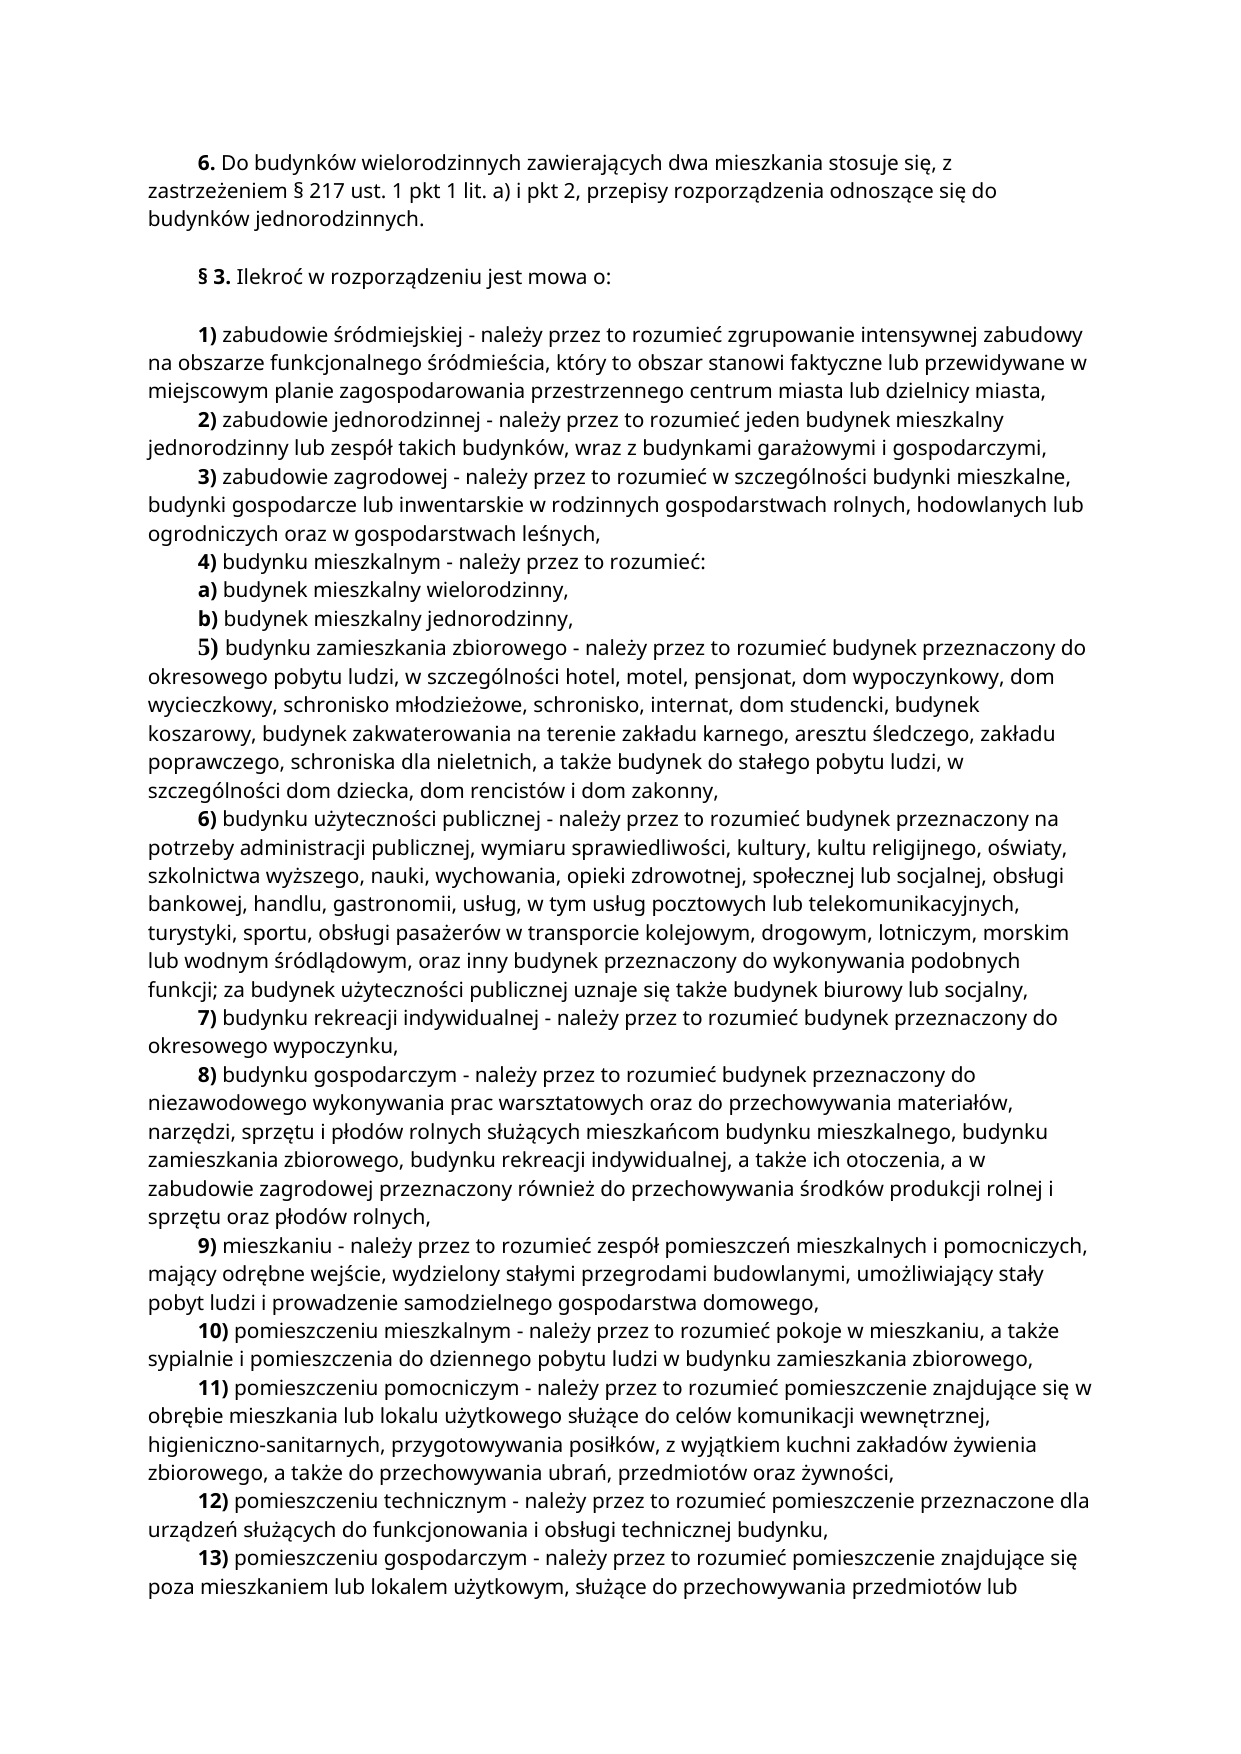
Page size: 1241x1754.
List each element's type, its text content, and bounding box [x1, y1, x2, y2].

text 7) budynku rekreacji indywidualnej - należy przez to rozumieć budynek przeznaczony do okresowego wypoczynku, [148, 1003, 1093, 1060]
text § 3. Ilekroć w rozporządzeniu jest mowa o: [148, 262, 1093, 291]
text 5) budynku zamieszkania zbiorowego - należy przez to rozumieć budynek przeznaczony do okresowego pobytu ludzi, w szczególności hotel, motel, pensjonat, dom wypoczynkowy, dom wycieczkowy, schronisko młodzieżowe, schronisko, internat, dom studencki, budynek koszarowy, budynek zakwaterowania na terenie zakładu karnego, aresztu śledczego, zakładu poprawczego, schroniska dla nieletnich, a także budynek do stałego pobytu ludzi, w szczególności dom dziecka, dom rencistów i dom zakonny, [148, 632, 1093, 804]
text a) budynek mieszkalny wielorodzinny, [148, 576, 1093, 604]
text 6. Do budynków wielorodzinnych zawierających dwa mieszkania stosuje się, z zastrzeżeniem § 217 ust. 1 pkt 1 lit. a) i pkt 2, przepisy rozporządzenia odnoszące się do budynków jednorodzinnych. [148, 148, 1093, 233]
text 3) zabudowie zagrodowej - należy przez to rozumieć w szczególności budynki mieszkalne, budynki gospodarcze lub inwentarskie w rodzinnych gospodarstwach rolnych, hodowlanych lub ogrodniczych oraz w gospodarstwach leśnych, [148, 462, 1093, 547]
text 12) pomieszczeniu technicznym - należy przez to rozumieć pomieszczenie przeznaczone dla urządzeń służących do funkcjonowania i obsługi technicznej budynku, [148, 1487, 1093, 1543]
text 10) pomieszczeniu mieszkalnym - należy przez to rozumieć pokoje w mieszkaniu, a także sypialnie i pomieszczenia do dziennego pobytu ludzi w budynku zamieszkania zbiorowego, [148, 1316, 1093, 1373]
text 9) mieszkaniu - należy przez to rozumieć zespół pomieszczeń mieszkalnych i pomocniczych, mający odrębne wejście, wydzielony stałymi przegrodami budowlanymi, umożliwiający stały pobyt ludzi i prowadzenie samodzielnego gospodarstwa domowego, [148, 1231, 1093, 1316]
text 13) pomieszczeniu gospodarczym - należy przez to rozumieć pomieszczenie znajdujące się poza mieszkaniem lub lokalem użytkowym, służące do przechowywania przedmiotów lub [148, 1543, 1093, 1600]
text 2) zabudowie jednorodzinnej - należy przez to rozumieć jeden budynek mieszkalny jednorodzinny lub zespół takich budynków, wraz z budynkami garażowymi i gospodarczymi, [148, 405, 1093, 462]
text 8) budynku gospodarczym - należy przez to rozumieć budynek przeznaczony do niezawodowego wykonywania prac warsztatowych oraz do przechowywania materiałów, narzędzi, sprzętu i płodów rolnych służących mieszkańcom budynku mieszkalnego, budynku zamieszkania zbiorowego, budynku rekreacji indywidualnej, a także ich otoczenia, a w zabudowie zagrodowej przeznaczony również do przechowywania środków produkcji rolnej i sprzętu oraz płodów rolnych, [148, 1060, 1093, 1231]
text 11) pomieszczeniu pomocniczym - należy przez to rozumieć pomieszczenie znajdujące się w obrębie mieszkania lub lokalu użytkowego służące do celów komunikacji wewnętrznej, higieniczno-sanitarnych, przygotowywania posiłków, z wyjątkiem kuchni zakładów żywienia zbiorowego, a także do przechowywania ubrań, przedmiotów oraz żywności, [148, 1373, 1093, 1487]
text 4) budynku mieszkalnym - należy przez to rozumieć: [148, 547, 1093, 576]
text b) budynek mieszkalny jednorodzinny, [148, 604, 1093, 632]
text 6) budynku użyteczności publicznej - należy przez to rozumieć budynek przeznaczony na potrzeby administracji publicznej, wymiaru sprawiedliwości, kultury, kultu religijnego, oświaty, szkolnictwa wyższego, nauki, wychowania, opieki zdrowotnej, społecznej lub socjalnej, obsługi bankowej, handlu, gastronomii, usług, w tym usług pocztowych lub telekomunikacyjnych, turystyki, sportu, obsługi pasażerów w transporcie kolejowym, drogowym, lotniczym, morskim lub wodnym śródlądowym, oraz inny budynek przeznaczony do wykonywania podobnych funkcji; za budynek użyteczności publicznej uznaje się także budynek biurowy lub socjalny, [148, 804, 1093, 1003]
text 1) zabudowie śródmiejskiej - należy przez to rozumieć zgrupowanie intensywnej zabudowy na obszarze funkcjonalnego śródmieścia, który to obszar stanowi faktyczne lub przewidywane w miejscowym planie zagospodarowania przestrzennego centrum miasta lub dzielnicy miasta, [148, 320, 1093, 405]
